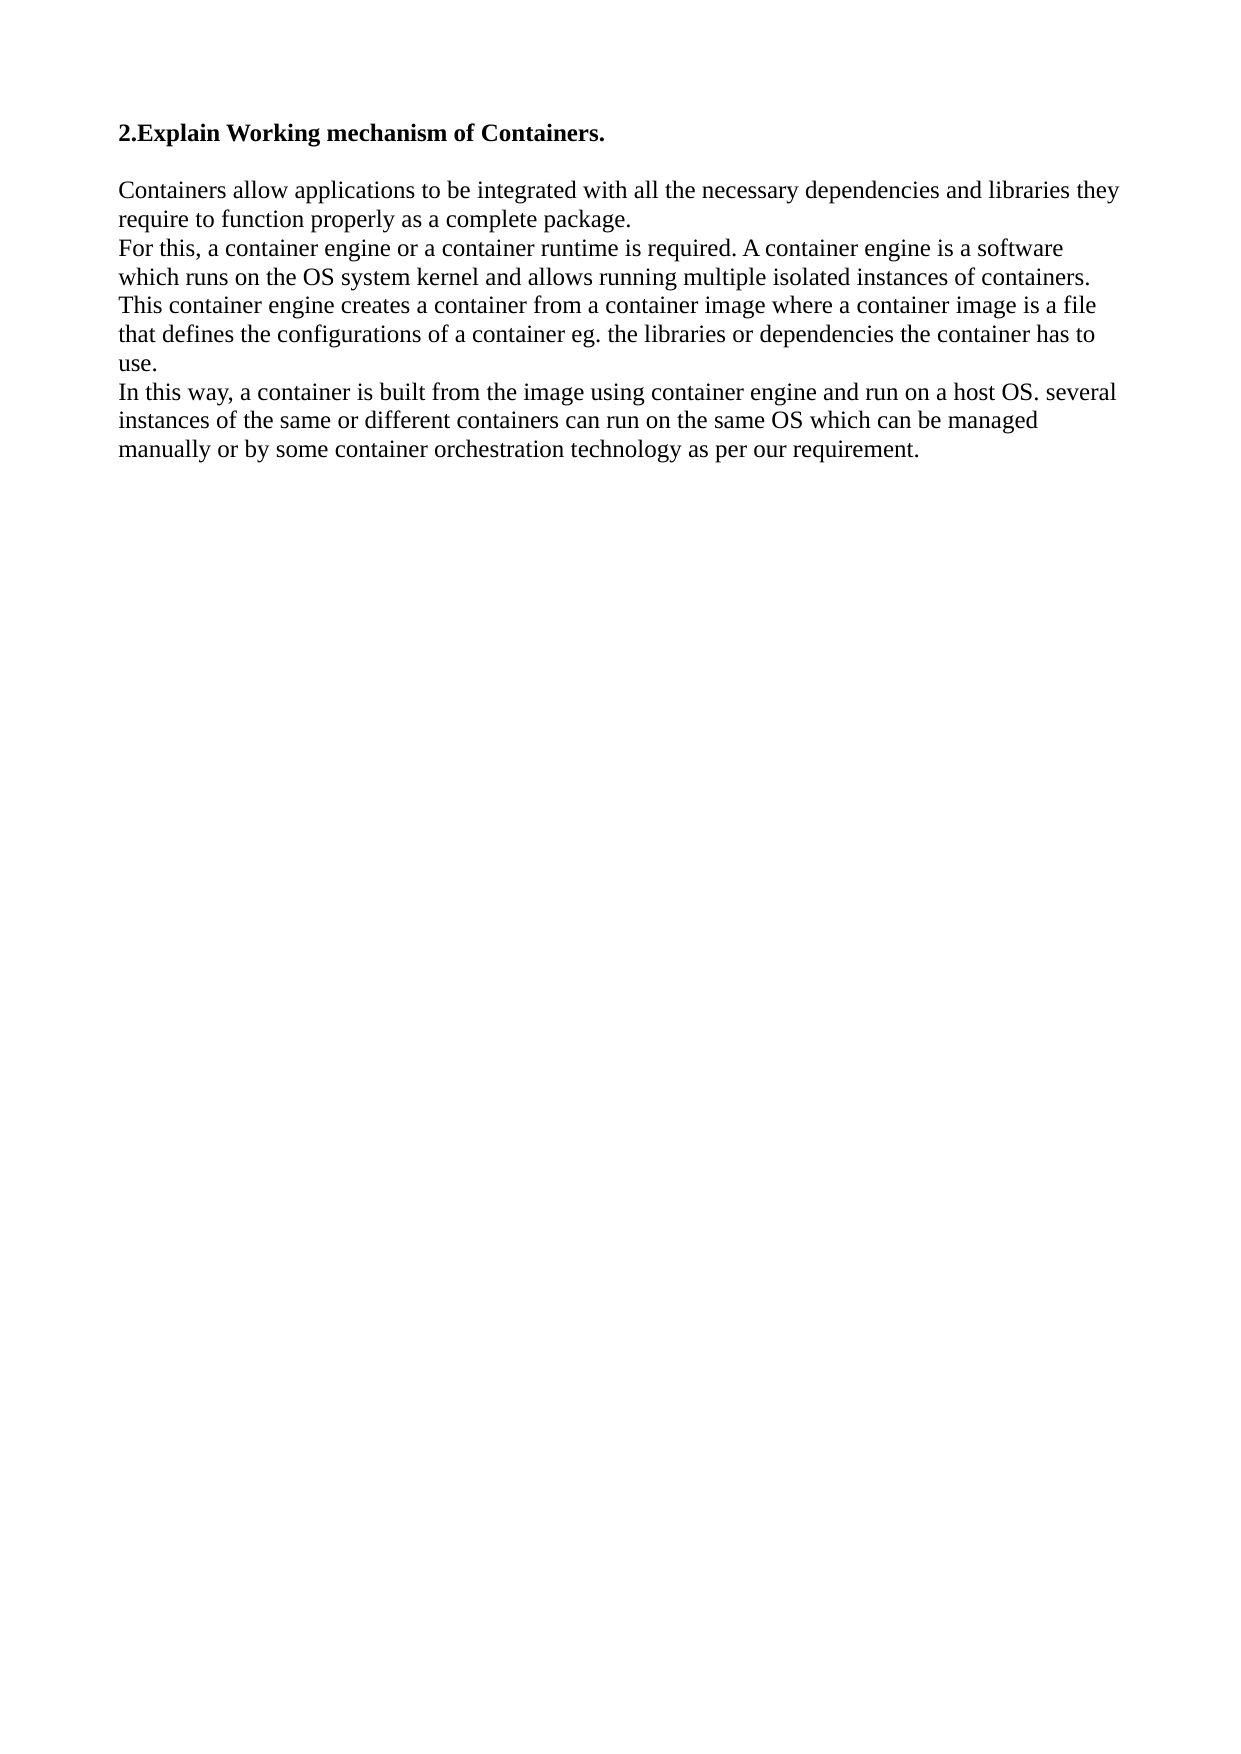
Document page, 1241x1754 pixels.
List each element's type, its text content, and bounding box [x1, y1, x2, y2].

text 2.Explain Working mechanism of Containers. [118, 118, 1122, 147]
text Containers allow applications to be integrated with all the necessary dependencies and libraries they require to function properly as a complete package. [118, 176, 1122, 233]
text For this, a container engine or a container runtime is required. A container engine is a software which runs on the OS system kernel and allows running multiple isolated instances of containers. [118, 233, 1122, 291]
text In this way, a container is built from the image using container engine and run on a host OS. several instances of the same or different containers can run on the same OS which can be managed manually or by some container orchestration technology as per our requirement. [118, 377, 1122, 463]
text This container engine creates a container from a container image where a container image is a file that defines the configurations of a container eg. the libraries or dependencies the container has to use. [118, 291, 1122, 377]
